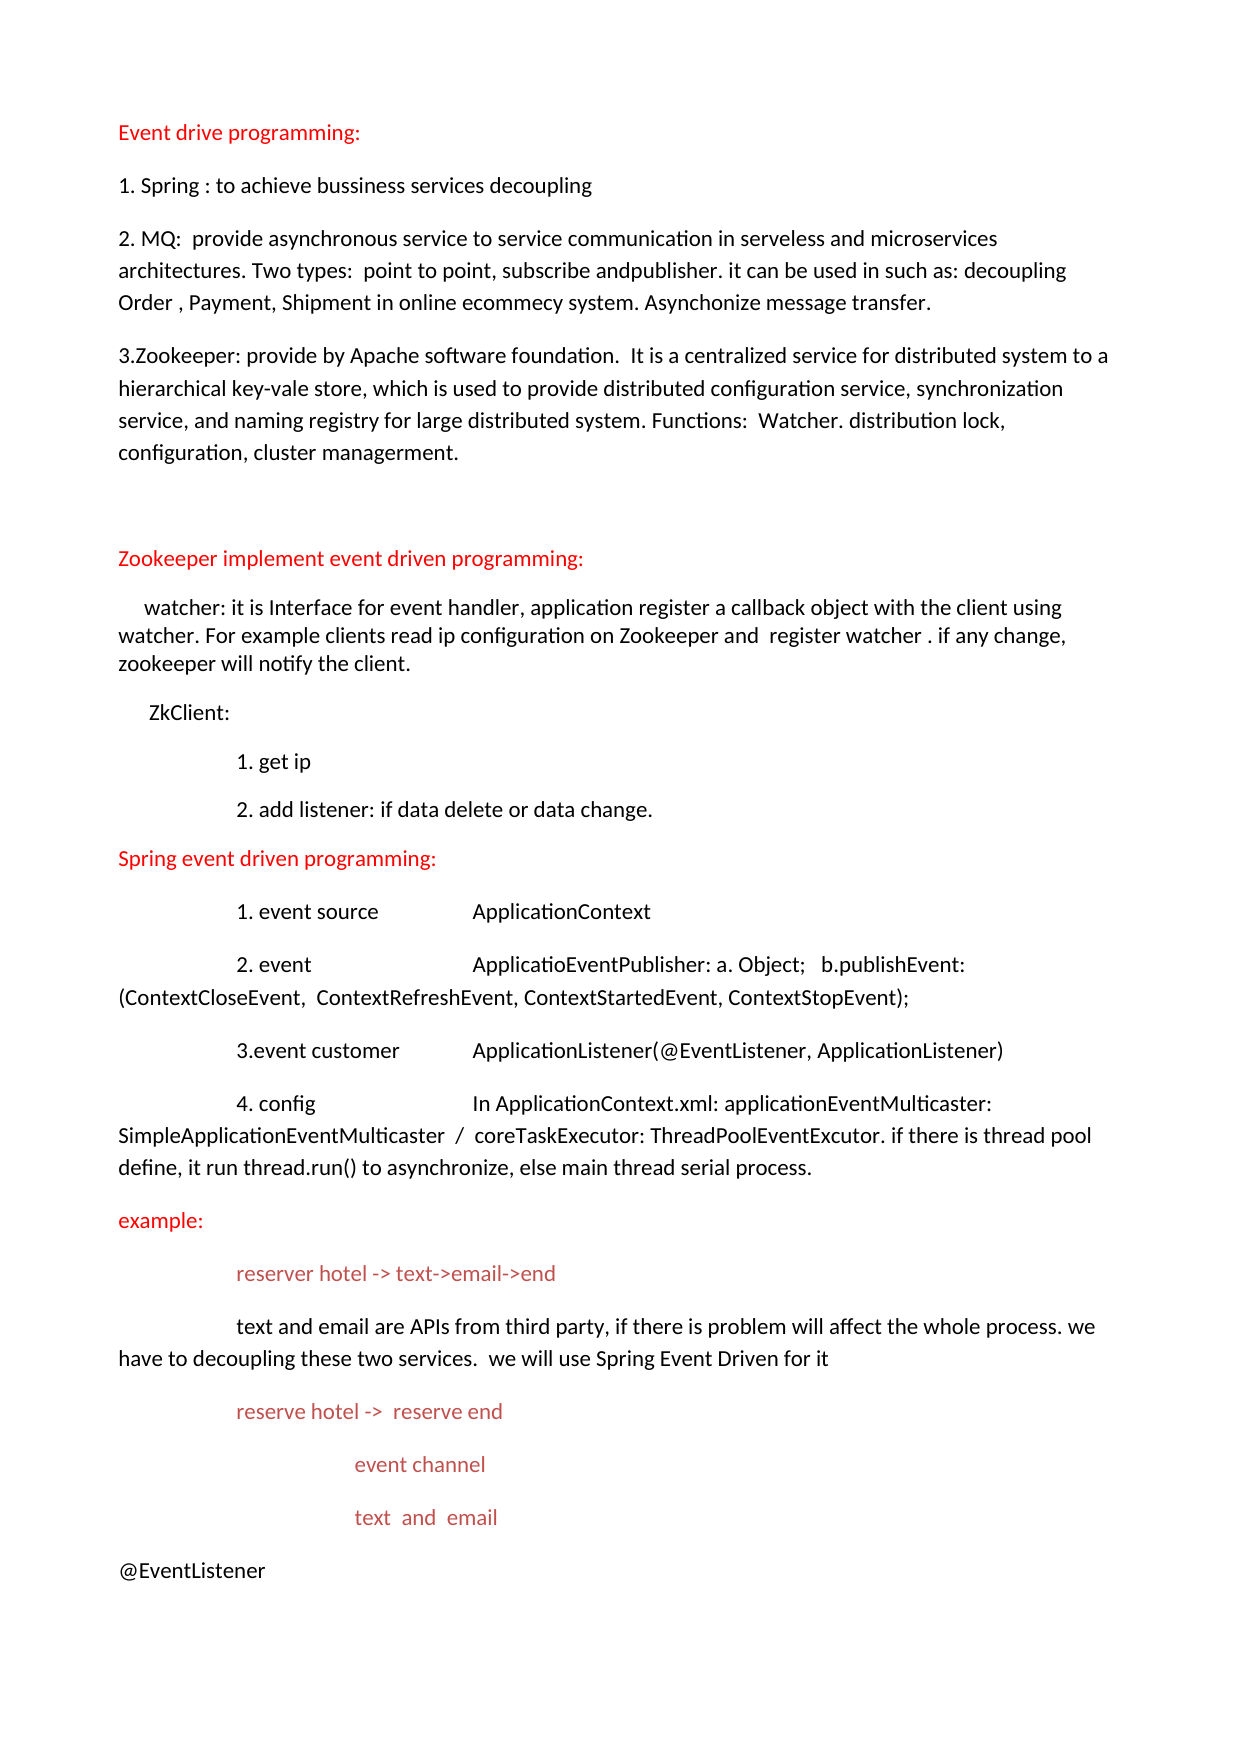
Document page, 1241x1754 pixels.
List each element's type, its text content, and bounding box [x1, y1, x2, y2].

text 2. add listener: if data delete or data change. [118, 796, 1122, 824]
text example: [118, 1206, 1122, 1234]
text @EventListener [118, 1556, 1122, 1584]
text 3.event customer ApplicationListener(@EventListener, ApplicationListener) [118, 1036, 1122, 1064]
text Spring event driven programming: [118, 844, 1122, 872]
text 3.Zookeeper: provide by Apache software foundation. It is a centralized service for distributed system to a hierarchical key-vale store, which is used to provide distributed configuration service, synchronization service, and naming registry for large distributed system. Functions: Watcher. distribution lock, configuration, cluster managerment. [118, 342, 1122, 466]
text reserve hotel -> reserve end [118, 1397, 1122, 1425]
text 2. event ApplicatioEventPublisher: a. Object; b.publishEvent: (ContextCloseEvent, ContextRefreshEvent, ContextStartedEvent, ContextStopEvent); [118, 951, 1122, 1011]
text Zookeeper implement event driven programming: [118, 544, 1122, 572]
text 2. MQ: provide asynchronous service to service communication in serveless and microservices architectures. Two types: point to point, subscribe andpublisher. it can be used in such as: decoupling Order , Payment, Shipment in online ecommecy system. Asynchonize message transfer. [118, 224, 1122, 317]
text reserver hotel -> text->email->end [118, 1259, 1122, 1287]
text event channel [118, 1450, 1122, 1478]
text ZkClient: [118, 698, 1122, 726]
text text and email [118, 1503, 1122, 1531]
text 1. Spring : to achieve bussiness services decoupling [118, 171, 1122, 199]
text 1. get ip [118, 747, 1122, 775]
text 1. event source ApplicationContext [118, 897, 1122, 926]
text 4. config In ApplicationContext.xml: applicationEventMulticaster: SimpleApplicationEventMulticaster / coreTaskExecutor: ThreadPoolEventExcutor. if there is thread pool define, it run thread.run() to asynchronize, else main thread serial process. [118, 1089, 1122, 1181]
text watcher: it is Interface for event handler, application register a callback object with the client using watcher. For example clients read ip configuration on Zookeeper and register watcher . if any change, zookeeper will notify the client. [118, 593, 1122, 677]
text Event drive programming: [118, 118, 1122, 146]
text text and email are APIs from third party, if there is problem will affect the whole process. we have to decoupling these two services. we will use Spring Event Driven for it [118, 1312, 1122, 1372]
